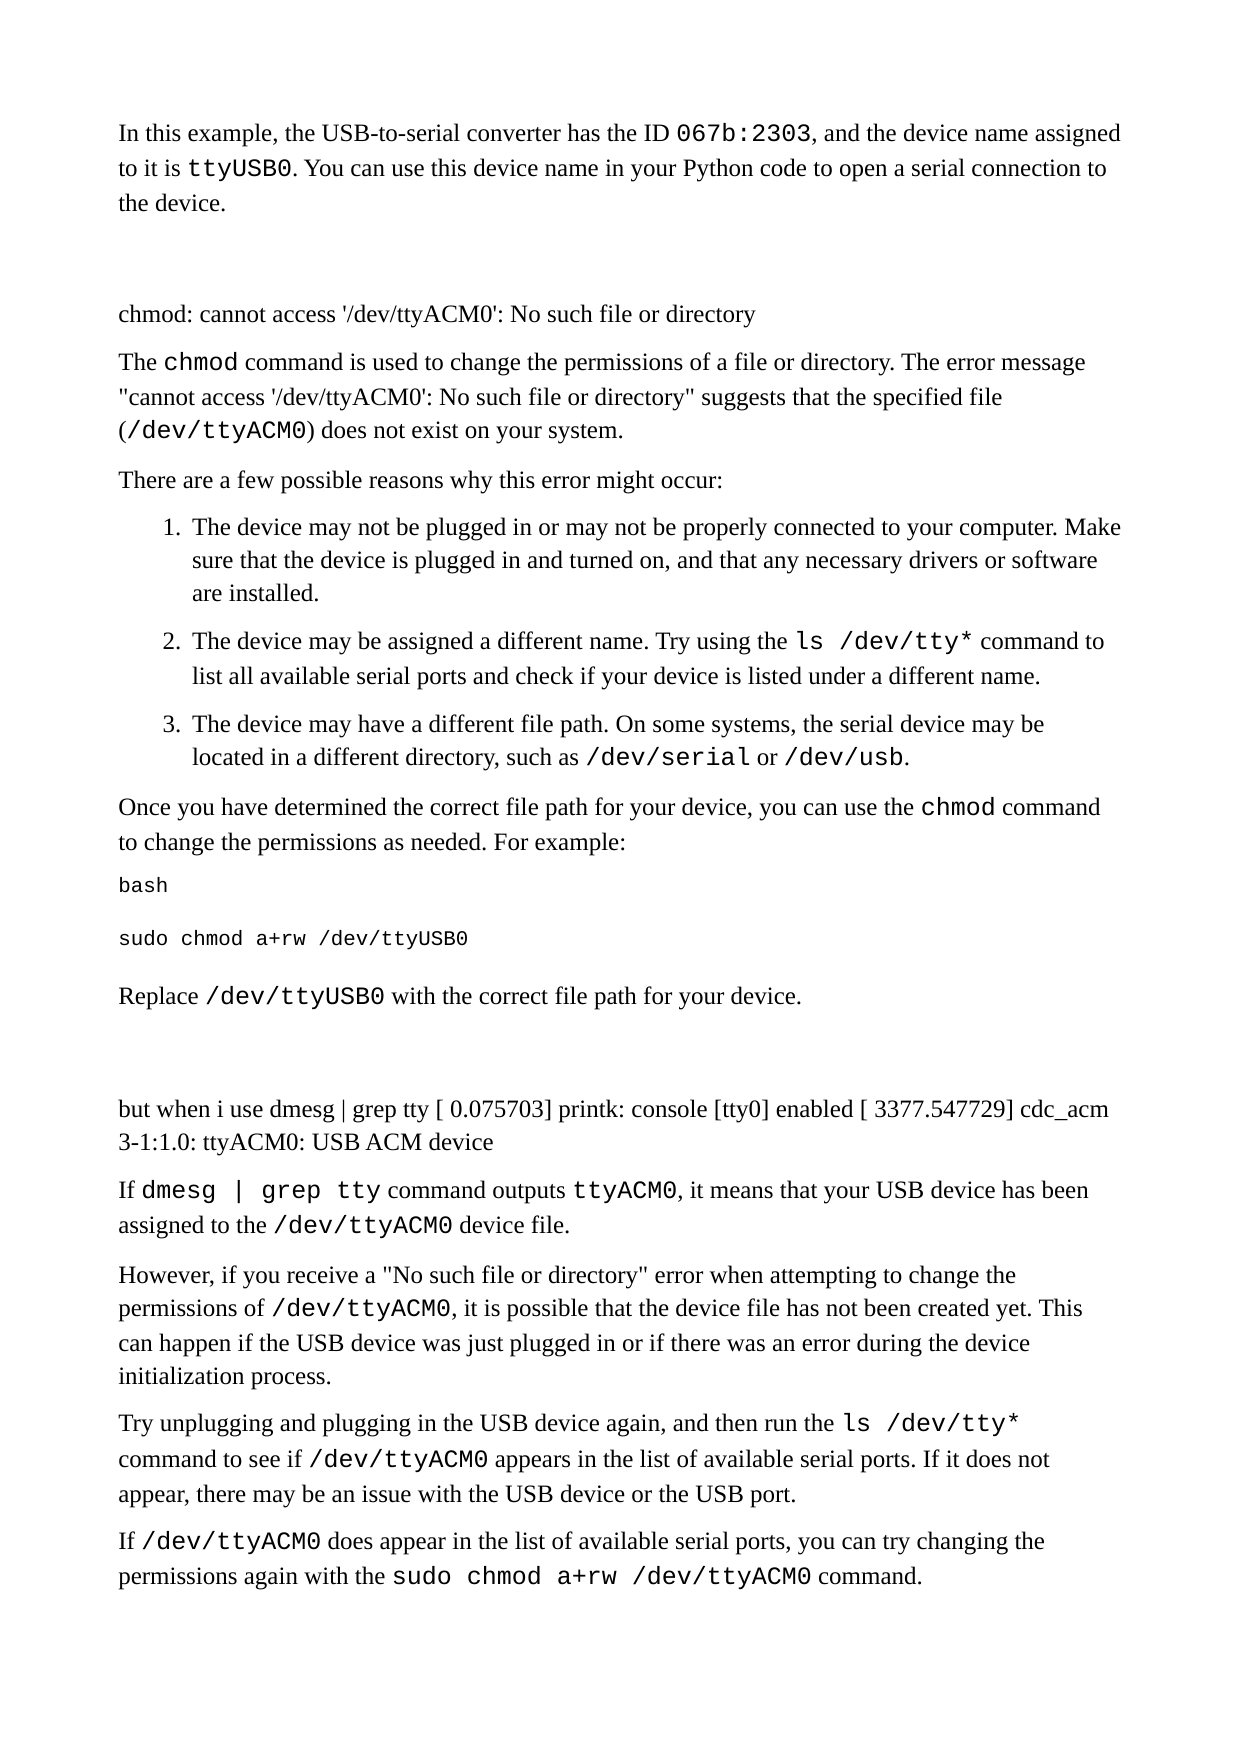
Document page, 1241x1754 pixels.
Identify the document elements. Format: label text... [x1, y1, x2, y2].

text bash [118, 874, 1122, 898]
text sudo chmod a+rw /dev/ttyUSB0 [118, 928, 1122, 951]
list The device may be assigned a different name. Try using the ls /dev/tty* command to list all available serial ports and check if your device is listed under a different name. [162, 626, 1122, 690]
text There are a few possible reasons why this error might occur: [118, 465, 1122, 494]
list The device may not be plugged in or may not be properly connected to your computer. Make sure that the device is plugged in and turned on, and that any necessary drivers or software are installed. [162, 512, 1122, 607]
text If dmesg | grep tty command outputs ttyACM0, it means that your USB device has been assigned to the /dev/ttyACM0 device file. [118, 1175, 1122, 1241]
text If /dev/ttyACM0 does appear in the list of available serial ports, you can try changing the permissions again with the sudo chmod a+rw /dev/ttyACM0 command. [118, 1526, 1122, 1592]
text chmod: cannot access '/dev/ttyACM0': No such file or directory [118, 299, 1122, 328]
list The device may have a different file path. On some systems, the serial device may be located in a different directory, such as /dev/serial or /dev/usb. [162, 709, 1122, 773]
text but when i use dmesg | grep tty [ 0.075703] printk: console [tty0] enabled [ 3377.547729] cdc_acm 3-1:1.0: ttyACM0: USB ACM device [118, 1094, 1122, 1156]
text Once you have determined the correct file path for your device, you can use the chmod command to change the permissions as needed. For example: [118, 792, 1122, 856]
text The chmod command is used to change the permissions of a file or directory. The error message "cannot access '/dev/ttyACM0': No such file or directory" suggests that the specified file (/dev/ttyACM0) does not exist on your system. [118, 347, 1122, 446]
text Try unplugging and plugging in the USB device again, and then run the ls /dev/tty* command to see if /dev/ttyACM0 appears in the list of available serial ports. If it does not appear, there may be an issue with the USB device or the USB port. [118, 1408, 1122, 1507]
text In this example, the USB-to-serial converter has the ID 067b:2303, and the device name assigned to it is ttyUSB0. You can use this device name in your Python code to open a serial connection to the device. [118, 118, 1122, 217]
text However, if you receive a "No such file or directory" error when attempting to change the permissions of /dev/ttyACM0, it is possible that the device file has not been created yet. This can happen if the USB device was just plugged in or if there was an error during the device initialization process. [118, 1260, 1122, 1390]
text Replace /dev/ttyUSB0 with the correct file path for your device. [118, 981, 1122, 1012]
